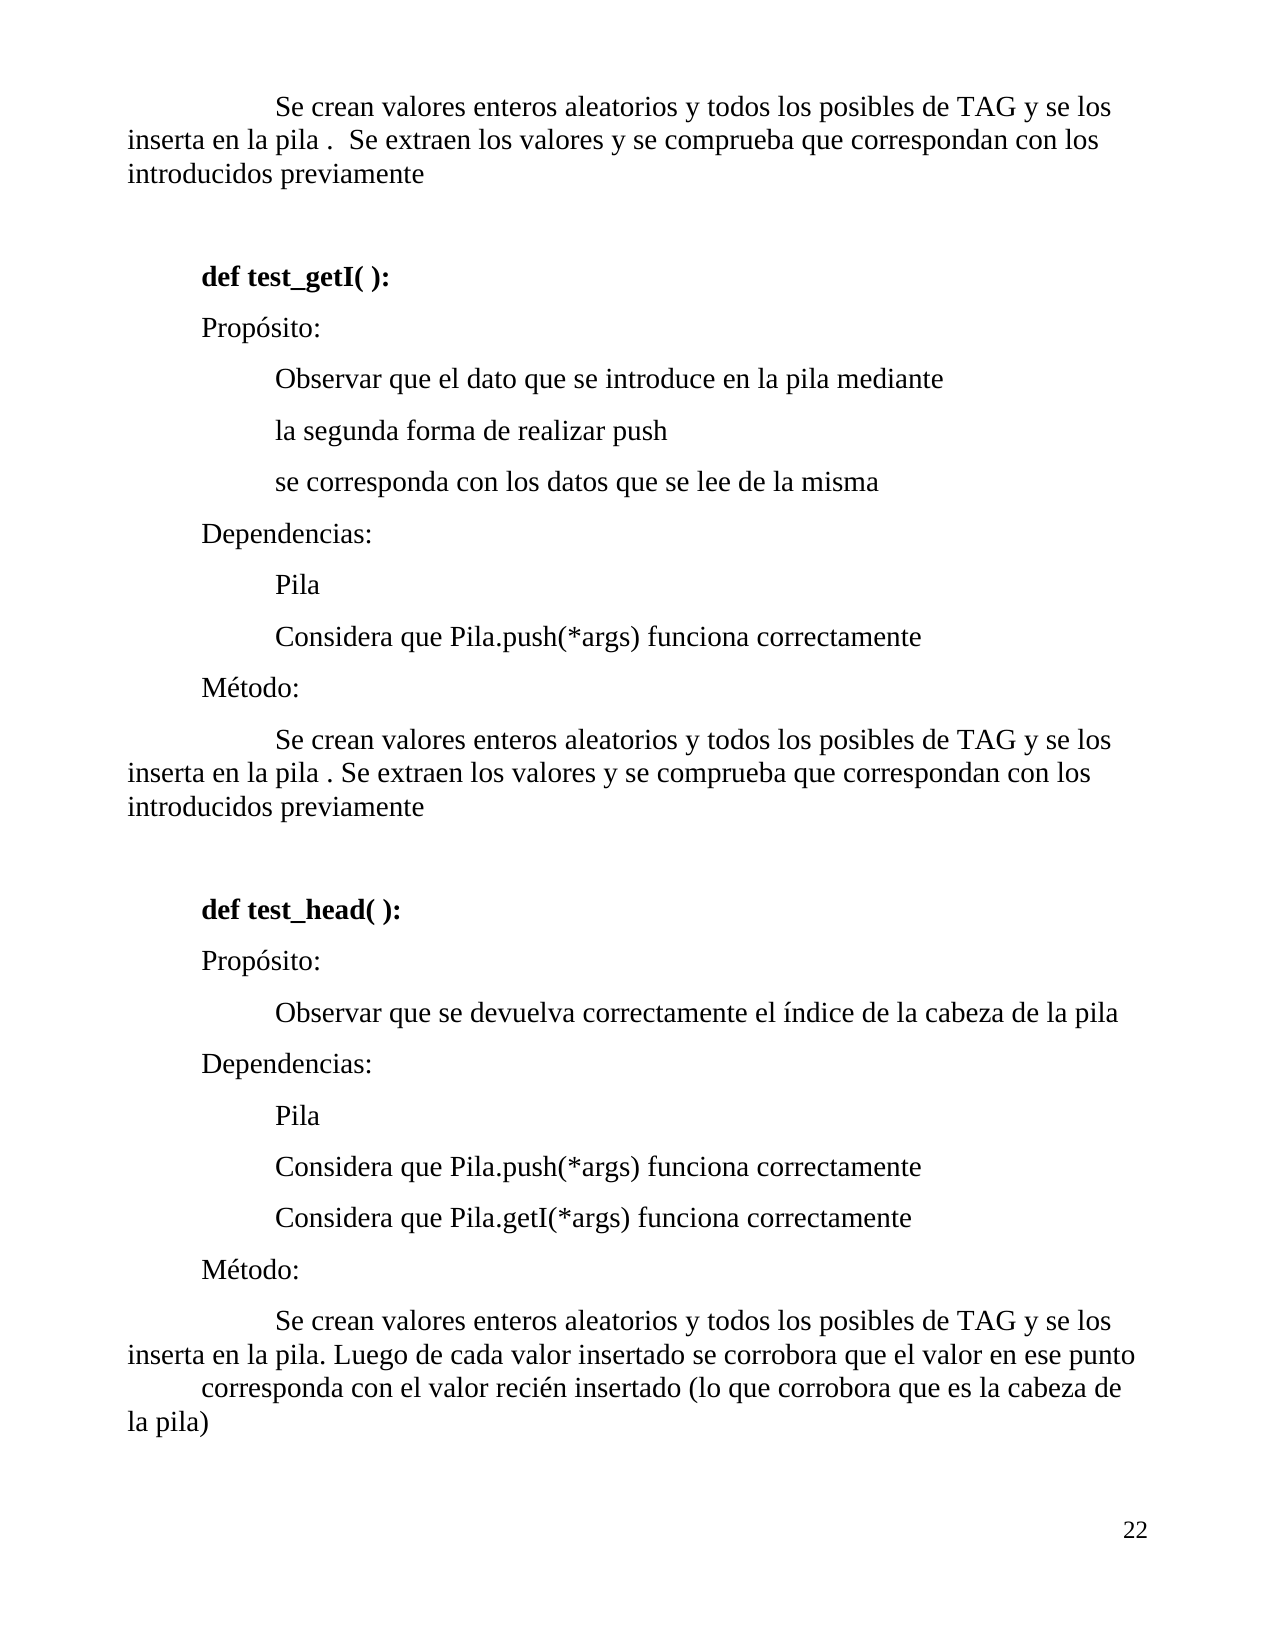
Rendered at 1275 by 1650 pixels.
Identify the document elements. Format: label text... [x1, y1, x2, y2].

text Pila [127, 1098, 1148, 1131]
text Pila [127, 567, 1148, 601]
text Observar que el dato que se introduce en la pila mediante [127, 362, 1148, 395]
text Observar que se devuelva correctamente el índice de la cabeza de la pila [127, 995, 1148, 1028]
text Se crean valores enteros aleatorios y todos los posibles de TAG y se los inserta en la pila. Luego de cada valor insertado se corrobora que el valor en ese punto corresponda con el valor recién insertado (lo que corrobora que es la cabeza de la pila) [127, 1303, 1148, 1438]
text la segunda forma de realizar push [127, 413, 1148, 447]
text Propósito: [127, 310, 1148, 344]
text Considera que Pila.push(*args) funciona correctamente [127, 619, 1148, 652]
text def test_head( ): [127, 892, 1148, 925]
text def test_getI( ): [127, 259, 1148, 292]
text Método: [127, 670, 1148, 704]
text Dependencias: [127, 516, 1148, 549]
text Dependencias: [127, 1046, 1148, 1080]
text Considera que Pila.push(*args) funciona correctamente [127, 1149, 1148, 1183]
text Considera que Pila.getI(*args) funciona correctamente [127, 1201, 1148, 1234]
text Se crean valores enteros aleatorios y todos los posibles de TAG y se los inserta en la pila . Se extraen los valores y se comprueba que correspondan con los introducidos previamente [127, 722, 1148, 822]
text se corresponda con los datos que se lee de la misma [127, 464, 1148, 498]
text Propósito: [127, 943, 1148, 977]
text Método: [127, 1252, 1148, 1286]
text Se crean valores enteros aleatorios y todos los posibles de TAG y se los inserta en la pila . Se extraen los valores y se comprueba que correspondan con los introducidos previamente [127, 89, 1148, 189]
